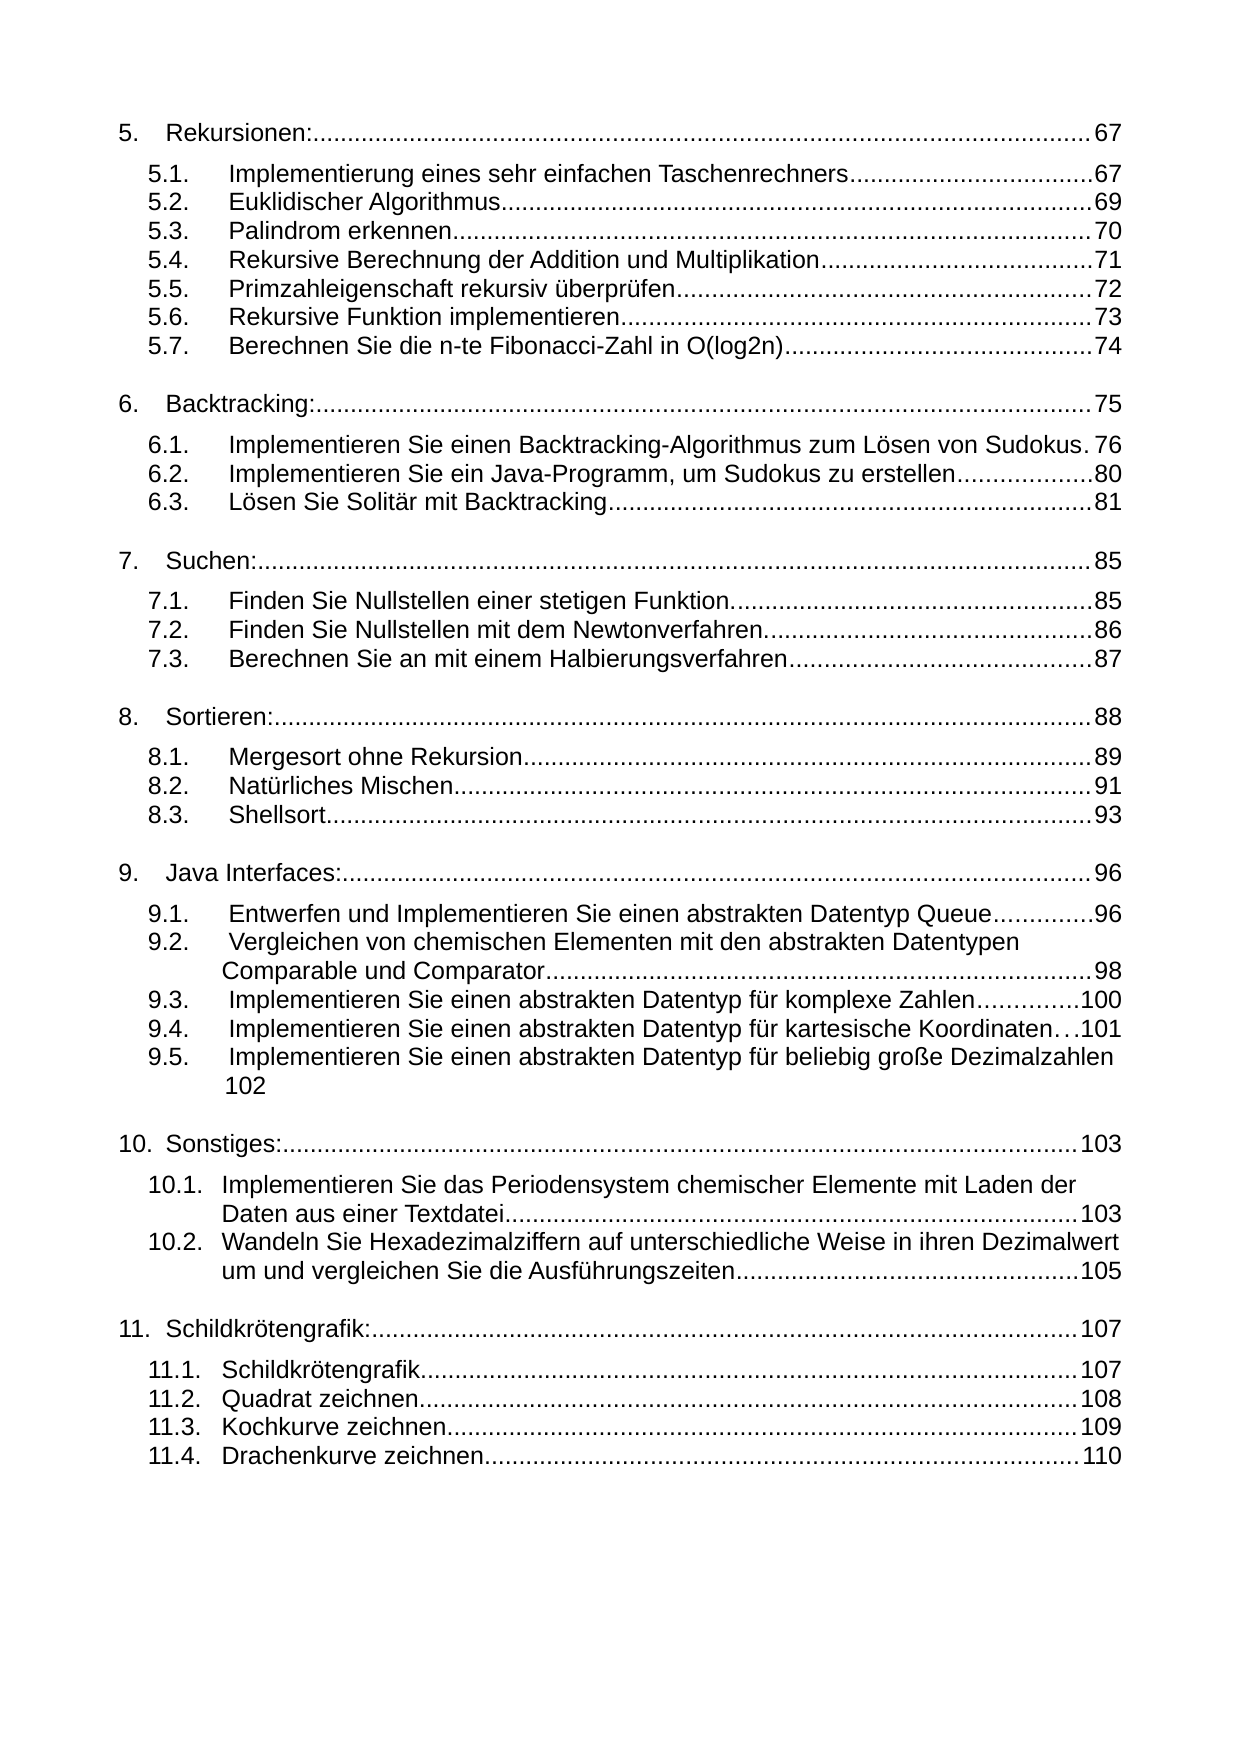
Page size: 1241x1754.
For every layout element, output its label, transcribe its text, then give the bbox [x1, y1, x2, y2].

text 10.2. Wandeln Sie Hexadezimalziffern auf unterschiedliche Weise in ihren Dezimalwert um und vergleichen Sie die Ausführungszeiten 105 [148, 1227, 1122, 1285]
text 8. Sortieren: 88 [118, 702, 1122, 731]
text 5.5. Primzahleigenschaft rekursiv überprüfen 72 [148, 274, 1122, 302]
text 6.3. Lösen Sie Solitär mit Backtracking 81 [148, 487, 1122, 516]
text 6. Backtracking: 75 [118, 389, 1122, 418]
text 5.6. Rekursive Funktion implementieren 73 [148, 302, 1122, 331]
text 11.2. Quadrat zeichnen 108 [148, 1384, 1122, 1412]
text 7. Suchen: 85 [118, 546, 1122, 574]
text 8.1. Mergesort ohne Rekursion 89 [148, 742, 1122, 771]
text 11.1. Schildkrötengrafik 107 [148, 1355, 1122, 1384]
text 7.1. Finden Sie Nullstellen einer stetigen Funktion. 85 [148, 586, 1122, 615]
text 10.1. Implementieren Sie das Periodensystem chemischer Elemente mit Laden der Daten aus einer Textdatei 103 [148, 1170, 1122, 1227]
text 6.2. Implementieren Sie ein Java-Programm, um Sudokus zu erstellen 80 [148, 459, 1122, 487]
text 9.5. Implementieren Sie einen abstrakten Datentyp für beliebig große Dezimalzahlen 102 [148, 1042, 1122, 1100]
text 9.1. Entwerfen und Implementieren Sie einen abstrakten Datentyp Queue 96 [148, 899, 1122, 927]
text 5.7. Berechnen Sie die n-te Fibonacci-Zahl in O(log2n) 74 [148, 331, 1122, 360]
text 7.2. Finden Sie Nullstellen mit dem Newtonverfahren. 86 [148, 615, 1122, 644]
text 9.3. Implementieren Sie einen abstrakten Datentyp für komplexe Zahlen 100 [148, 985, 1122, 1014]
text 10. Sonstiges: 103 [118, 1129, 1122, 1158]
text 6.1. Implementieren Sie einen Backtracking-Algorithmus zum Lösen von Sudokus 76 [148, 430, 1122, 459]
text 5.3. Palindrom erkennen 70 [148, 216, 1122, 245]
text 9.4. Implementieren Sie einen abstrakten Datentyp für kartesische Koordinaten 101 [148, 1014, 1122, 1042]
text 8.2. Natürliches Mischen 91 [148, 771, 1122, 800]
text 8.3. Shellsort 93 [148, 800, 1122, 829]
text 5.2. Euklidischer Algorithmus 69 [148, 187, 1122, 216]
text 11.4. Drachenkurve zeichnen 110 [148, 1441, 1122, 1470]
text 5. Rekursionen: 67 [118, 118, 1122, 147]
text 5.4. Rekursive Berechnung der Addition und Multiplikation 71 [148, 245, 1122, 274]
text 5.1. Implementierung eines sehr einfachen Taschenrechners 67 [148, 159, 1122, 187]
text 9.2. Vergleichen von chemischen Elementen mit den abstrakten Datentypen Comparable und Comparator 98 [148, 927, 1122, 985]
text 7.3. Berechnen Sie an mit einem Halbierungsverfahren 87 [148, 644, 1122, 672]
text 9. Java Interfaces: 96 [118, 858, 1122, 887]
text 11. Schildkrötengrafik: 107 [118, 1314, 1122, 1343]
text 11.3. Kochkurve zeichnen 109 [148, 1412, 1122, 1441]
